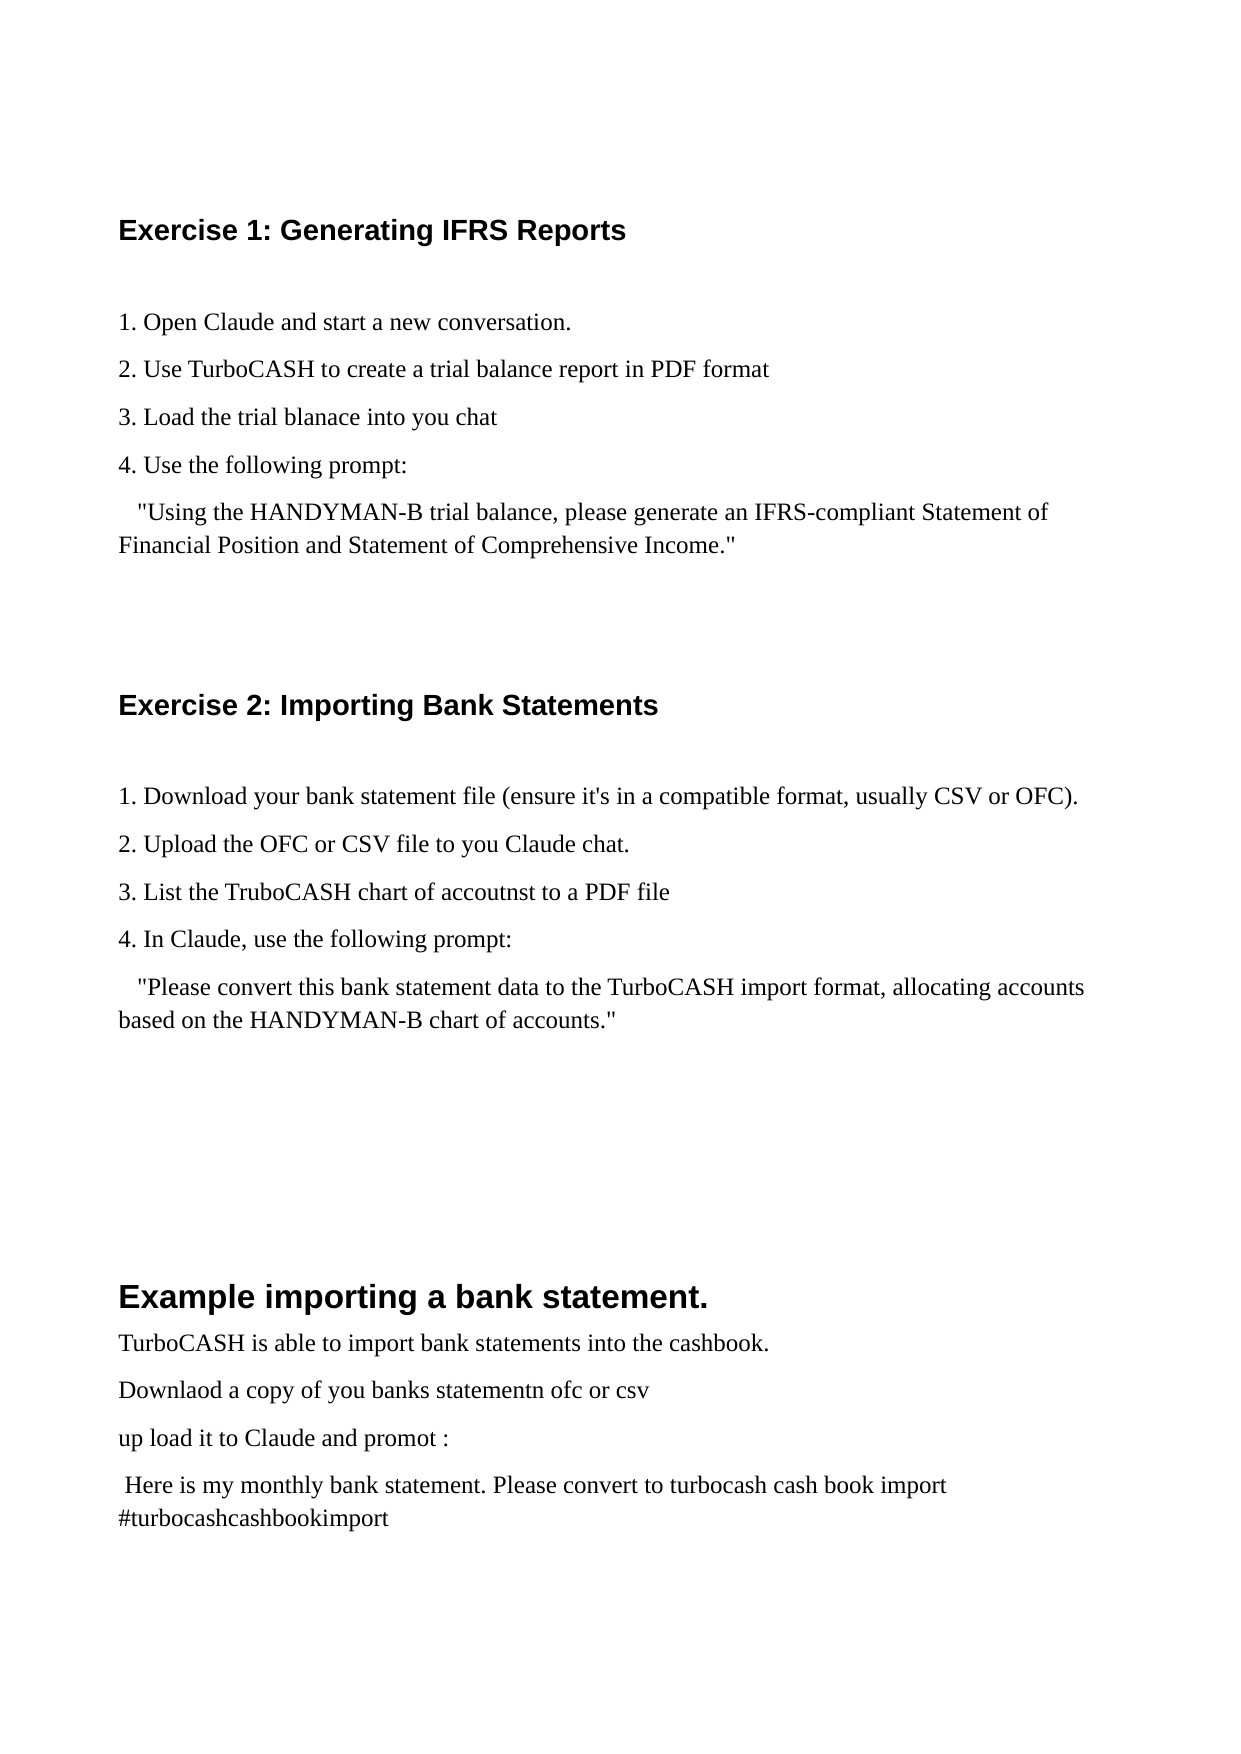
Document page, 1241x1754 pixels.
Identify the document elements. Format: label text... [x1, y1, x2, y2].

text up load it to Claude and promot : [118, 1423, 1122, 1452]
text 2. Use TurboCASH to create a trial balance report in PDF format [118, 354, 1122, 383]
text 1. Open Claude and start a new conversation. [118, 307, 1122, 336]
subtitle Exercise 1: Generating IFRS Reports [118, 213, 1122, 247]
text 3. List the TruboCASH chart of accoutnst to a PDF file [118, 877, 1122, 905]
text 4. Use the following prompt: [118, 450, 1122, 478]
subtitle Example importing a bank statement. [118, 1277, 1122, 1315]
text 3. Load the trial blanace into you chat [118, 402, 1122, 431]
text 2. Upload the OFC or CSV file to you Claude chat. [118, 829, 1122, 858]
text "Using the HANDYMAN-B trial balance, please generate an IFRS-compliant Statement of Financial Position and Statement of Comprehensive Income." [118, 497, 1122, 559]
text "Please convert this bank statement data to the TurboCASH import format, allocating accounts based on the HANDYMAN-B chart of accounts." [118, 972, 1122, 1034]
text 1. Download your bank statement file (ensure it's in a compatible format, usually CSV or OFC). [118, 781, 1122, 810]
text TurboCASH is able to import bank statements into the cashbook. [118, 1328, 1122, 1356]
text Here is my monthly bank statement. Please convert to turbocash cash book import #turbocashcashbookimport [118, 1471, 1122, 1532]
subtitle Exercise 2: Importing Bank Statements [118, 688, 1122, 721]
text Downlaod a copy of you banks statementn ofc or csv [118, 1375, 1122, 1404]
text 4. In Claude, use the following prompt: [118, 924, 1122, 953]
